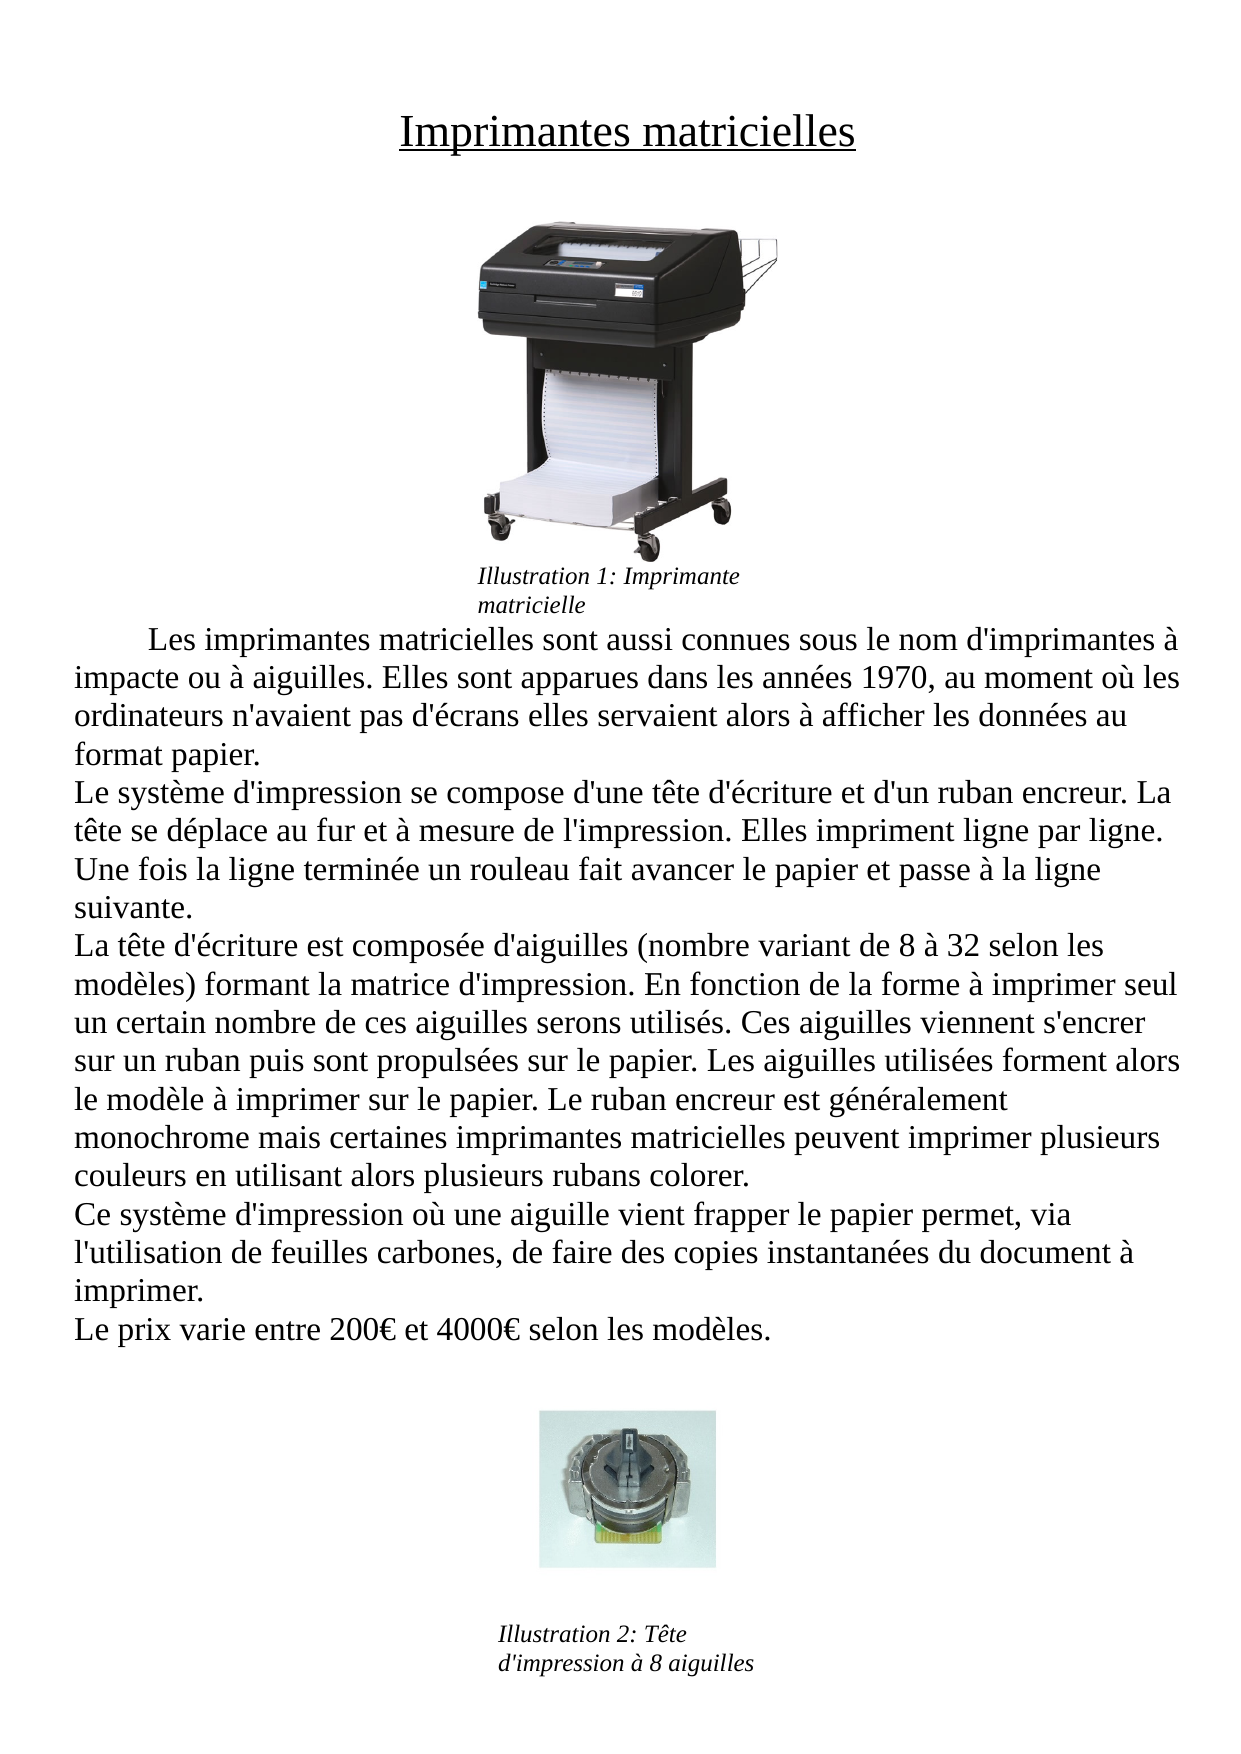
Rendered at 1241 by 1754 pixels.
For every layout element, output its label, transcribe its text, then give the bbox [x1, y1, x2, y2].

text Le système d'impression se compose d'une tête d'écriture et d'un ruban encreur. La tête se déplace au fur et à mesure de l'impression. Elles impriment ligne par ligne. Une fois la ligne terminée un rouleau fait avancer le papier et passe à la ligne suivante. [74, 772, 1181, 925]
picture [497, 1359, 758, 1619]
picture [477, 221, 778, 562]
text Les imprimantes matricielles sont aussi connues sous le nom d'imprimantes à impacte ou à aiguilles. Elles sont apparues dans les années 1970, au moment où les ordinateurs n'avaient pas d'écrans elles servaient alors à afficher les données au format papier. [74, 619, 1181, 772]
text La tête d'écriture est composée d'aiguilles (nombre variant de 8 à 32 selon les modèles) formant la matrice d'impression. En fonction de la forme à imprimer seul un certain nombre de ces aiguilles serons utilisés. Ces aiguilles viennent s'encrer sur un ruban puis sont propulsées sur le papier. Les aiguilles utilisées forment alors le modèle à imprimer sur le papier. Le ruban encreur est généralement monochrome mais certaines imprimantes matricielles peuvent imprimer plusieurs couleurs en utilisant alors plusieurs rubans colorer. [74, 925, 1181, 1194]
text Illustration 1: Imprimante matricielle [477, 562, 778, 619]
text Imprimantes matricielles [74, 103, 1181, 156]
text Le prix varie entre 200€ et 4000€ selon les modèles. [74, 1309, 1181, 1347]
text Illustration 2: Tête d'impression à 8 aiguilles [498, 1619, 757, 1676]
text Ce système d'impression où une aiguille vient frapper le papier permet, via l'utilisation de feuilles carbones, de faire des copies instantanées du document à imprimer. [74, 1194, 1181, 1309]
